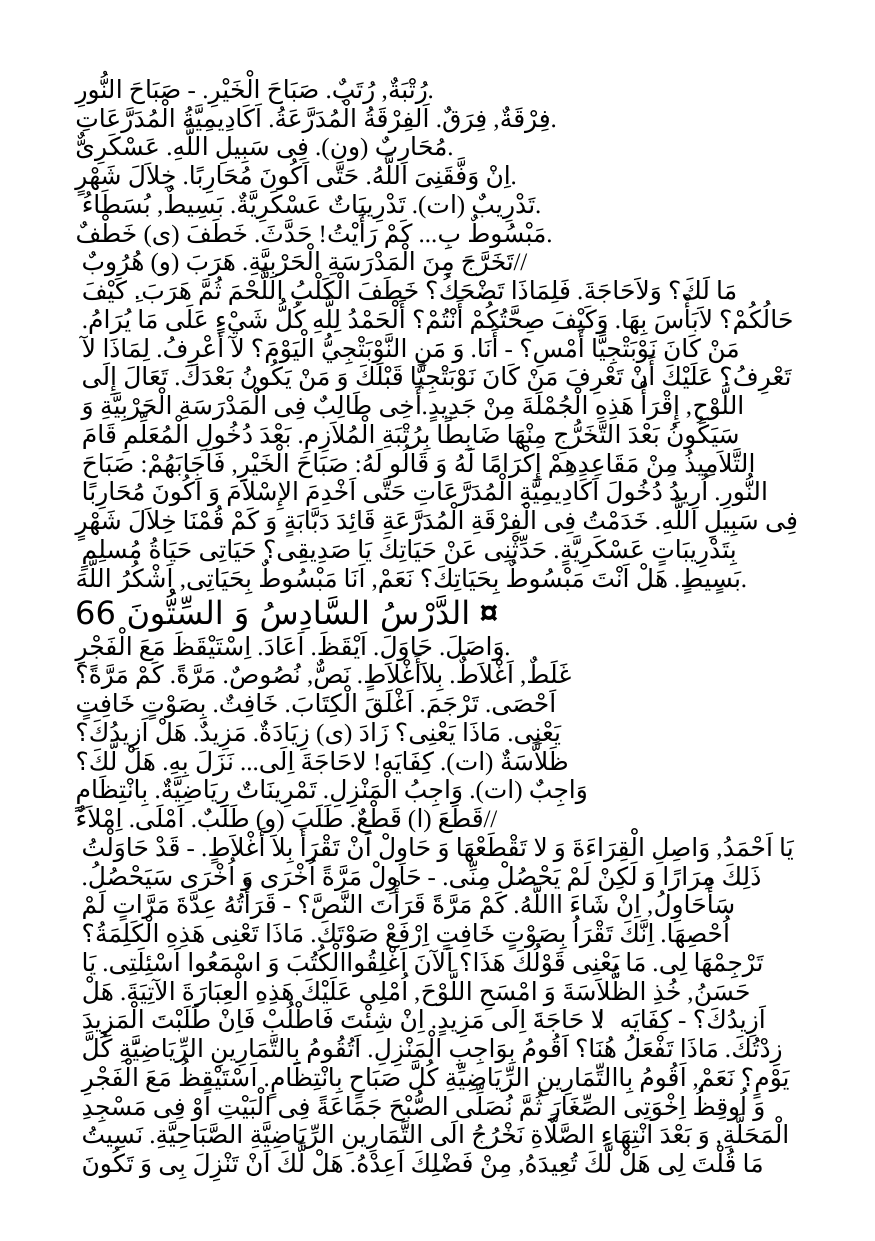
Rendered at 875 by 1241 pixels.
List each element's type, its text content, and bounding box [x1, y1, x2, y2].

text زَعَمُوا. وَصَفَ (ى) وَصْفٌ. صِنَاعَةٌ (ات). زِرَاعَة (ات)ِ [75, 995, 799, 1024]
subtitle الدَّرْسُ السَّادِسُ وَ السِّتُّونَ 66 ¤ [75, 362, 799, 391]
text ظَلاَّسَةٌ (ات). كِفَايَه! لاحَاجَةَ اِلَى... نَزَلَ بِهِ. هَلْ لَّكَ؟ [75, 506, 799, 535]
subtitle الدَّرْسُ السَّابِعُ وَ السِّتُّونَ 67 ¤ [75, 966, 799, 995]
text اِنْ لَمْ... اِنْ لَمْ تَفْعَلْ مَا آمُرُكَ. حَدِيثٌ, اَحَادِيثُ. اِسْتَمَعَ اِلَى...ِ [75, 1081, 799, 1110]
text غَلَطٌ, اَغْلاَطٌ. بِلاَأَغْلاَطٍ. نَصٌّ, نُصُوصٌ. مَرَّةً. كَمْ مَرَّةً؟ [75, 420, 799, 449]
text مُتَّسَعٌ مِنَ الْوَقْتِ .رَغْبَةٌ عَظِيمَةٌ فِى... كُنْتُ عَلَى رَغْبَةٍ عَظِيمَةٍ فِى... حَالَ دُونَ... (و) حَيْلُولَةٌ. مَكَانٌ, اَمْكِنَةٌ. مَكَانُ الْعَمَلِ.ِ [75, 1110, 799, 1167]
text يَا اَحْمَدُ, وَاصِلِ الْقِرَاءَةَ وَ لا تَقْطَعْهَا وَ حَاوِلْ اَنْ تَقْرَأَ بِلاَ أَغْلاَطٍ. - قَدْ حَاوَلْتُ ذَلِكَ مِرَارًا وَ لَكِنْ لَمْ يَحْصُلْ مِنِّى. - حَاوِلْ مَرَّةً اُخْرَى وَ اُخْرَى سَيَحْصُلُ. سَأُحَاوِلُ, اِنْ شَاءَ االلَّهُ. كَمْ مَرَّةً قَرَأْتَ النَّصَّ؟ - قَرَأْتُهُ عِدَّةَ مَرَّاتٍ لَمْ اُحْصِهَا. اِنَّكَ تَقْرَاُ بِصَوْتٍ خَافِتٍ اِرْفَعْ صَوْتَكَ. مَاذَا تَعْنِى هَذِهِ الْكَلِمَةُ؟ تَرْجِمْهَا لِى. مَا يَعْنِى قَوْلُكَ هَذَا؟ اَلآنَ اَغْلِقُواالْكُتُبَ وَ اسْمَعُوا اَسْئِلَتِى. يَا حَسَنُ, خُذِ الظُّلاَسَةَ وَ امْسَحِ اللَّوْحَ, اُمْلِى عَلَيْكَ هَذِهِ الْعِبَارَةَ الآتِيَةَ. هَلْ اَزِيدُكَ؟ - كِفَايَه! لا حَاجَةَ اِلَى مَزِيدٍ. اِنْ شِئْتَ فَاطْلُبْ فَاِنْ طَلَبْتَ الْمَزِيدَ زِدْتُكَ. مَاذَا تَفْعَلُ هُنَا؟ اَقُومُ بِوَاجِبِ الْمَنْزِلِ. اَتُقُومُ بِالتَّمَارِينِ الرِّيَاضِيََّةِ كُلَّ يَوْمٍ؟ نَعَمْ, اَقُومُ بِاالتِّمَارِينِ الرِّيَاضِيِّةِ كُلَّ صَبَاحٍ بِانْتِظَامٍ. اَسْتَيْقِظُ مَعَ الْفَجْرِ وَ اُوقِظُ اِخْوَتِى الصِّغَارَ ثُمَّ نُصَلِّى الصُّبْحَ جَمَاعَةً فِى الْبَيْتِ اَوْ فِى مَسْجِدِ الْمَحَلَّةِ, وَ بَعْدَ انْتِهَاءِ الصَّلَّاةِ نَخْرُجُ الَى التَّمَارِينِ الرِّيَاضِيَّةِ الصَّبَاحِيَّةِ. نَسِيتُ مَا قُلْتَ لِى هَلْ لَّكَ تُعِيدَهُ, مِنْ فَضْلِكَ اَعِدْهُ. هَلْ لَّكَ اَنْ تَنْزِلَ بِى وَ تَكُونَ ضَيْفًا؟ هَلْ لَّكَ اَنْ تُسَاعِدَنِى؟ الْيَوْمَ عِنْدَنَا دَرْسُ الإِمْلاَءِ. [75, 592, 799, 966]
text قَطَعَ (ا) قَطْعٌ. طَلَبَ (و) طَلَبٌ. اَمْلَى. اِمْلاَءٌ// [75, 564, 799, 592]
text مَا لَكَ؟ وَلاَحَاجَةَ. فَلِمَاذَا تَضْحَكُ؟ خَطَفَ الْكَلْبُ اللَّحْمَ ثُمَّ هَرَبَ.ِ كَيْفَ حَالُكُمْ؟ لاَبَأْسَ بِهَا. وَكَيْفَ صِحَّتُكُمْ أَنْتُمْ؟ أَلْحَمْدُ لِلَّهِ كُلُّ شَيْءٍ عَلَى مَا يُرَامُ. مَنْ كَانَ نَوْبَتْجِيًّا أَمْسِ؟ - أَنَا. وَ مََنِ النَّوْبَتْجِيُّ الْيَوْمَ؟ لآ أَعْرِفُ. لِمَاذَا لآ تَعْرِفُ؟ عَلَيْكَ أَنْ تَعْرِفَ مَنْ كَانَ نَوْبَتْجِيًّا قَبْلَكَ وَ مَنْ يَكُونُ بَعْدَكَ. تَعَالَ إِلَى اللَّوْحِ, إِقْرَأْ هَذِهِ الْجُمْلَةَ مِنْ جَدِيدٍ.أَخِى طَالِبٌ فِى الْمَدْرَسَةِ الْحَرْبِيَّةِ وَ سَيَكُونُ بَعْدَ التَّخَرُّجِ مِنْهَا ضَابِطًا بِرُتْبَةِ الْمُلاَزِمِ. بَعْدَ دُخُولِ الْمُعَلِّمِ قَامَ التَّلاَمِيذُ مِنْ مَقَاعِدِهِمْ إِكْرَامًا لَهُ وَ قَالُو لَهُ: صَبَاحَ الْخَيْرِ, فَاَجَابَهُمْ: صَبَاحَ النُّورِ. اُرِيدُ دُخُولَ اَكَادِيمِيَّةِ الْمُدَرَّعَاتِ حَتَّى اَخْدِمَ الإِسْلاَمَ وَ اَكُونَ مُحَارِبًا فِى سَبِيلِ اللَّهِ. خَدَمْتُ فِى الْفِرْقَةِ الْمُدَرَّعَةِ قَائِدَ دَبَّابَةٍ وَ كَمْ قُمْنَا خِلاَلَ شَهْرٍ بِتَدْرِيبَاتٍ عَسْكَرِيَّةٍ. حَدِّثْنِى عَنْ حَيَاتِكَ يَا صَدِيقِى؟ حَيَاتِى حَيَاةُ مُسلِمٍ بَسٍيطٍ. هَلْ اَنْتَ مَبْسُوطٌ بِحَيَاتِكَ؟ نَعَمْ, اَنَا مَبْسُوطٌ بِحَيَاتِى, اَشْكُرُ اللَّهَ. [75, 75, 799, 362]
text مَنَاخٌ. لَوْلاَ. نََصِيحَةٌ, نَصَائِحُ. اِمْتِحَانٌ (ات). اَدَّى اْلإِمْتِحَانَ. رَسَبَ فِى اْلإِمْتِحَانِ (و) رُسُوبٌ. خَسِرَ (ا) خُسْرٌ. كَامِلاً [75, 1024, 799, 1081]
text يَعْنِى. مَاذَا يَعْنِى؟ زَادَ (ى) زِيَادَةٌ. مَزِيدٌ. هَلْ اَزِيدُكَ؟ [75, 477, 799, 506]
text اَحْصَى. تَرْجَمَ. اَغْلَقَ الْكِتَابَ. خَافِتٌ. بِصَوْتٍ خَافِتٍ [75, 449, 799, 477]
text وَاجِبٌ (ات). وَاجِبُ الْمَنْزِلِ. تَمْرِينَاتٌ رِيَاضِيَّةٌ. بِانْتِظَامٍ [75, 535, 799, 564]
text وَاصَلَ. حَاوَلَ. اَيْقَظَ. اَعَادَ. اِسْتَيْقَظَ مَعَ الْفَجْرِ. [75, 391, 799, 420]
